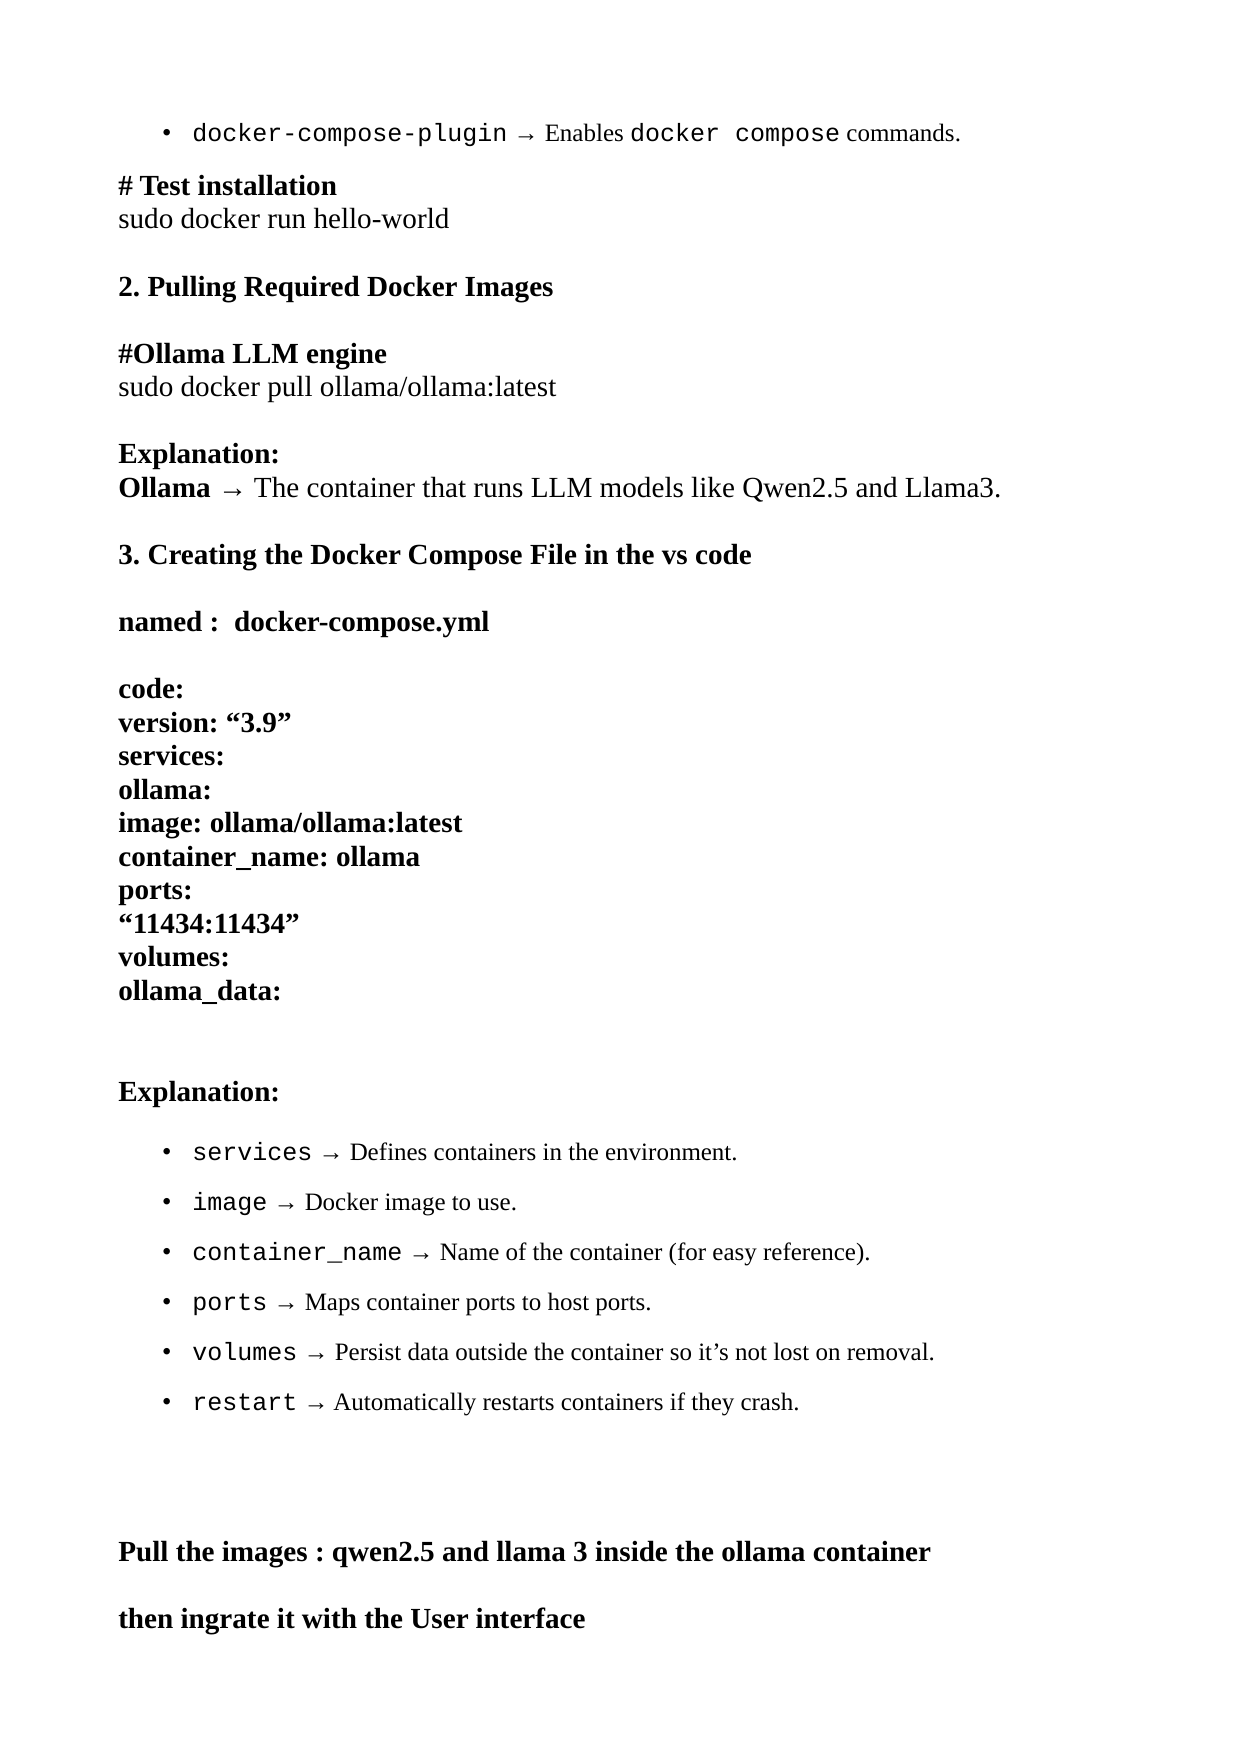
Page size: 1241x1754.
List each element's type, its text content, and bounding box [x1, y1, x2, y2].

text ports: [118, 872, 1122, 906]
text code: [118, 671, 1122, 705]
text 3. Creating the Docker Compose File in the vs code [118, 537, 1122, 571]
text container_name: ollama [118, 839, 1122, 872]
text 2. Pulling Required Docker Images [118, 269, 1122, 302]
text image: ollama/ollama:latest [118, 805, 1122, 839]
text ollama: [118, 772, 1122, 805]
list restart → Automatically restarts containers if they crash. [162, 1387, 1122, 1418]
text “11434:11434” [118, 906, 1122, 939]
text named : docker-compose.yml [118, 604, 1122, 638]
text Explanation: [118, 436, 1122, 470]
text Pull the images : qwen2.5 and llama 3 inside the ollama container [118, 1534, 1122, 1567]
list image → Docker image to use. [162, 1187, 1122, 1218]
text services: [118, 738, 1122, 772]
text version: “3.9” [118, 705, 1122, 738]
list container_name → Name of the container (for easy reference). [162, 1237, 1122, 1268]
text Explanation: [118, 1074, 1122, 1107]
list ports → Maps container ports to host ports. [162, 1287, 1122, 1318]
text #Ollama LLM engine [118, 336, 1122, 369]
text sudo docker run hello-world [118, 202, 1122, 235]
text sudo docker pull ollama/ollama:latest [118, 369, 1122, 403]
text then ingrate it with the User interface [118, 1601, 1122, 1634]
text Ollama → The container that runs LLM models like Qwen2.5 and Llama3. [118, 470, 1122, 503]
list volumes → Persist data outside the container so it’s not lost on removal. [162, 1337, 1122, 1368]
text volumes: [118, 939, 1122, 973]
text # Test installation [118, 168, 1122, 202]
list services → Defines containers in the environment. [162, 1137, 1122, 1168]
list docker-compose-plugin → Enables docker compose commands. [162, 118, 1122, 149]
text ollama_data: [118, 973, 1122, 1007]
